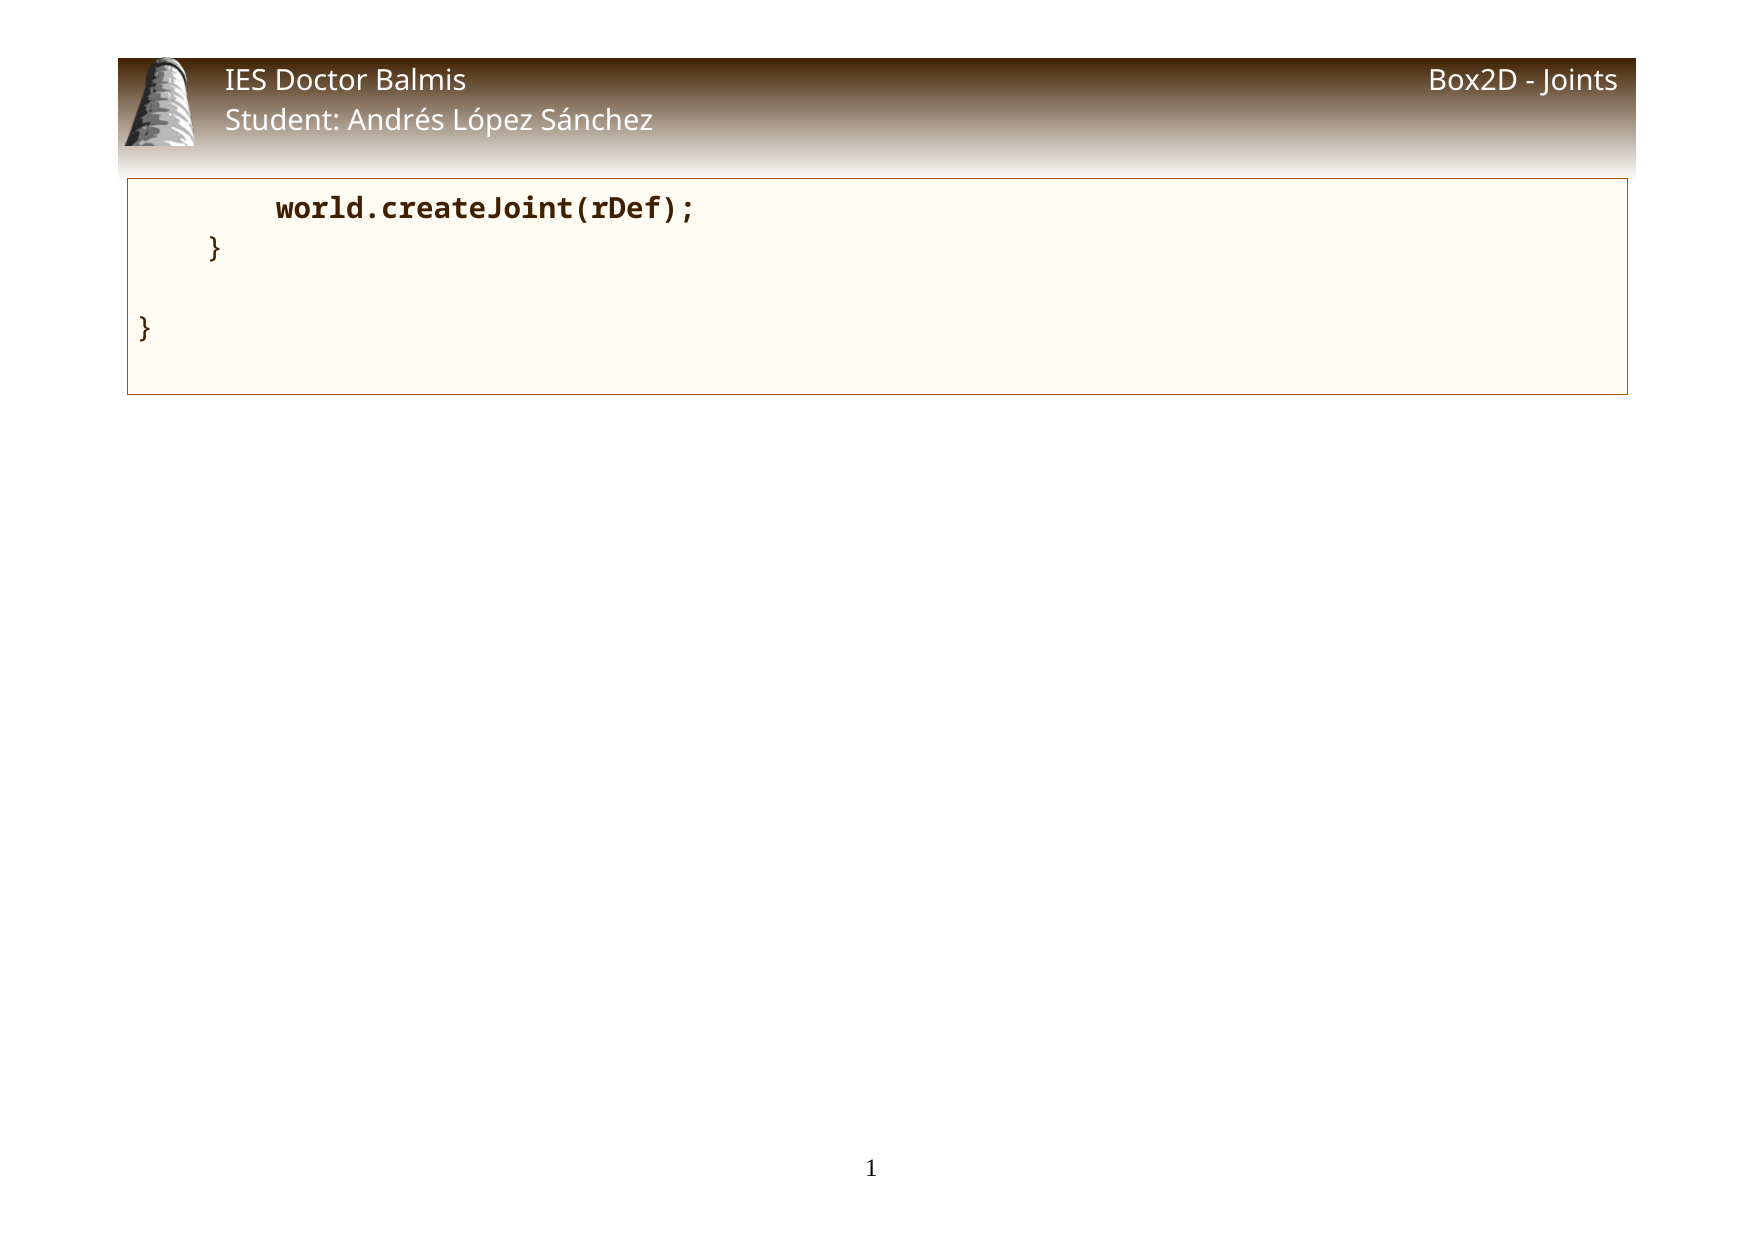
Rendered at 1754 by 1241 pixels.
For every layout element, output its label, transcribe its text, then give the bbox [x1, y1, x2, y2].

picture [121, 57, 202, 146]
text world.createJoint(rDef); } } [128, 179, 1627, 337]
